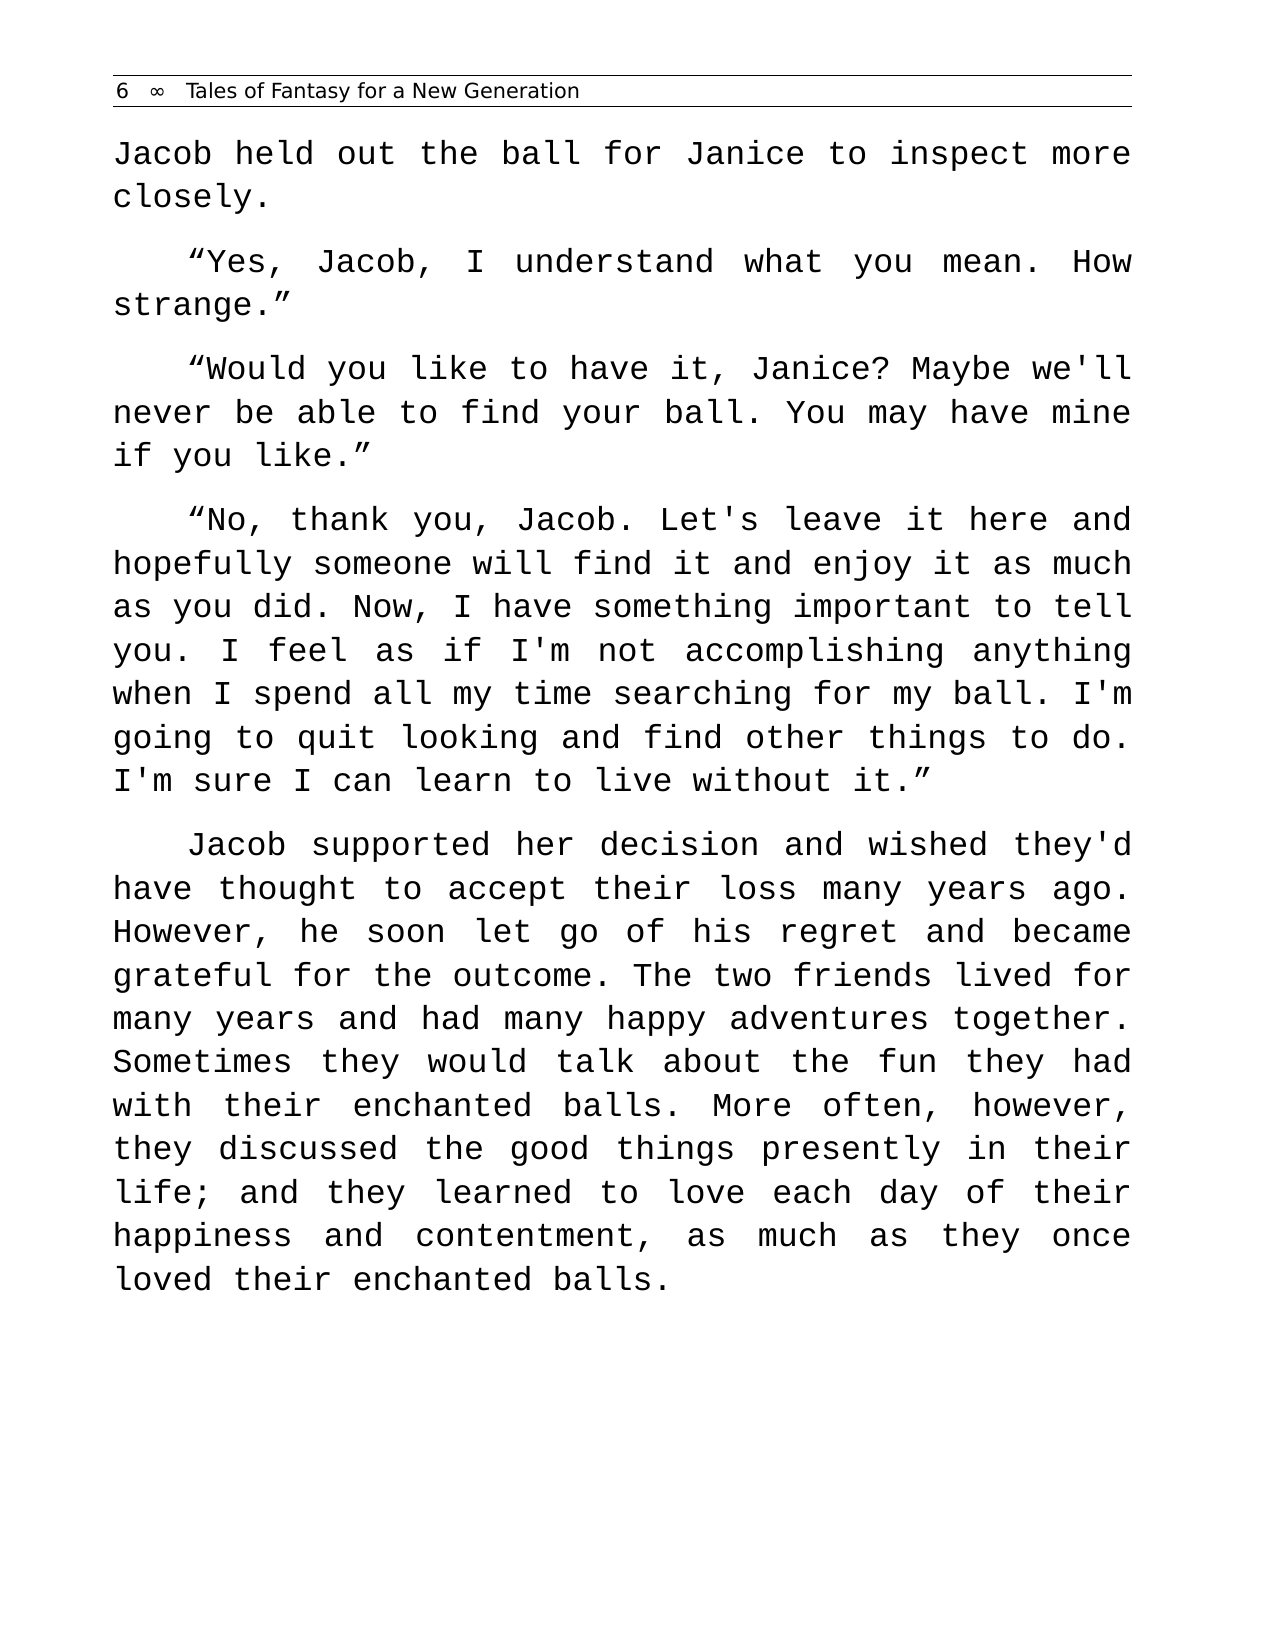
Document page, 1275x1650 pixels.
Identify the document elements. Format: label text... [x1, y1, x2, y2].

text Jacob held out the ball for Janice to inspect more closely. [112, 137, 1132, 218]
text Jacob supported her decision and wished they'd have thought to accept their loss many years ago. However, he soon let go of his regret and became grateful for the outcome. The two friends lived for many years and had many happy adventures together. Sometimes they would talk about the fun they had with their enchanted balls. More often, however, they discussed the good things presently in their life; and they learned to love each day of their happiness and contentment, as much as they once loved their enchanted balls. [112, 828, 1132, 1300]
text “Would you like to have it, Janice? Maybe we'll never be able to find your ball. You may have mine if you like.” [112, 352, 1132, 477]
text “Yes, Jacob, I understand what you mean. How strange.” [112, 244, 1132, 326]
text “No, thank you, Jacob. Let's leave it here and hopefully someone will find it and enjoy it as much as you did. Now, I have something important to tell you. I feel as if I'm not accomplishing anything when I spend all my time searching for my ball. I'm going to quit looking and find other things to do. I'm sure I can learn to live without it.” [112, 503, 1132, 802]
